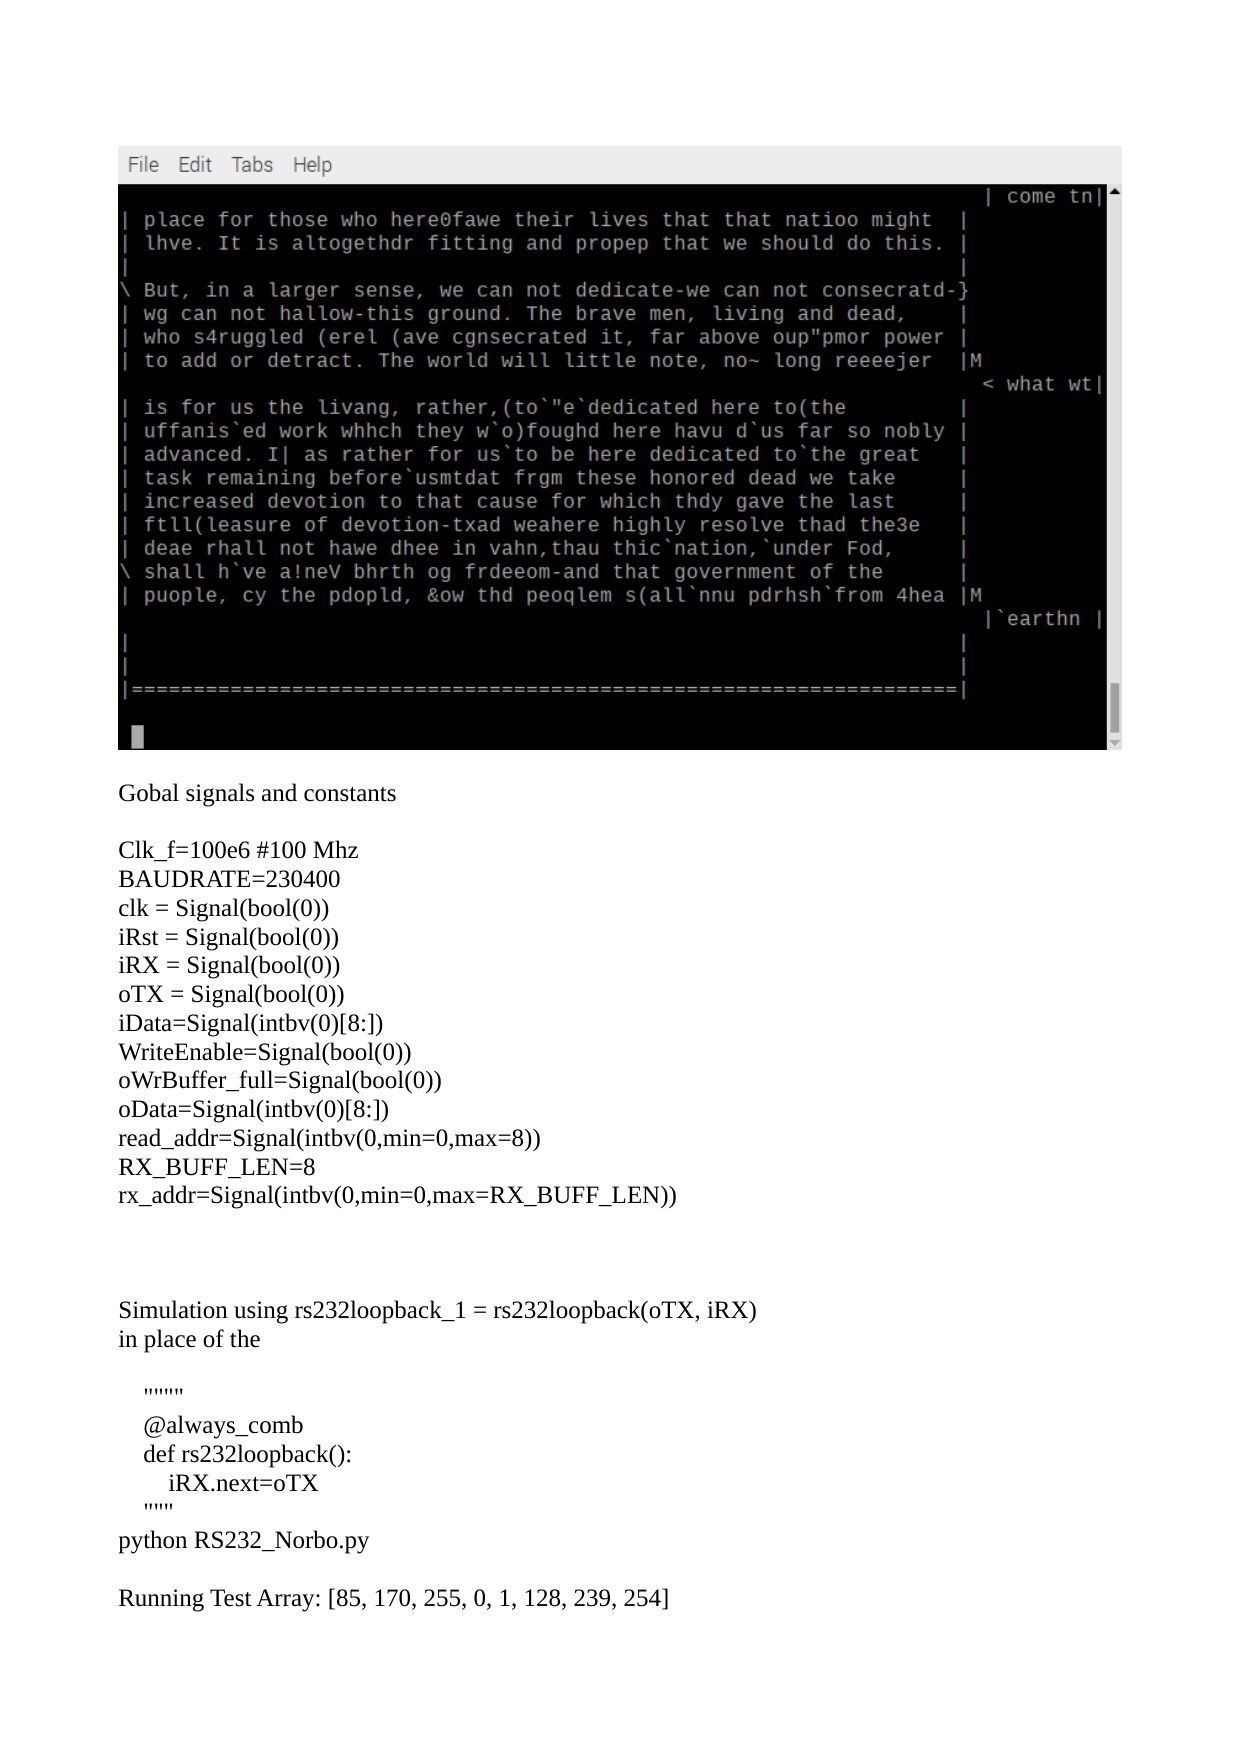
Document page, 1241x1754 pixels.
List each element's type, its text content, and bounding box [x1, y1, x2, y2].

picture [118, 146, 1123, 750]
text iData=Signal(intbv(0)[8:]) [118, 1008, 1122, 1037]
text iRX = Signal(bool(0)) [118, 950, 1122, 979]
text oTX = Signal(bool(0)) [118, 979, 1122, 1008]
text BAUDRATE=230400 [118, 864, 1122, 893]
text Simulation using rs232loopback_1 = rs232loopback(oTX, iRX) [118, 1295, 1122, 1324]
text Clk_f=100e6 #100 Mhz [118, 835, 1122, 864]
text iRX.next=oTX [118, 1468, 1122, 1497]
text Gobal signals and constants [118, 778, 1122, 807]
text """ [118, 1497, 1122, 1525]
text in place of the [118, 1324, 1122, 1353]
text """" [118, 1382, 1122, 1410]
text iRst = Signal(bool(0)) [118, 922, 1122, 950]
text clk = Signal(bool(0)) [118, 893, 1122, 922]
text def rs232loopback(): [118, 1439, 1122, 1468]
text WriteEnable=Signal(bool(0)) [118, 1037, 1122, 1065]
text read_addr=Signal(intbv(0,min=0,max=8)) [118, 1123, 1122, 1152]
text oWrBuffer_full=Signal(bool(0)) [118, 1065, 1122, 1094]
text @always_comb [118, 1410, 1122, 1439]
text RX_BUFF_LEN=8 [118, 1152, 1122, 1180]
text rx_addr=Signal(intbv(0,min=0,max=RX_BUFF_LEN)) [118, 1180, 1122, 1209]
text python RS232_Norbo.py [118, 1525, 1122, 1554]
text oData=Signal(intbv(0)[8:]) [118, 1094, 1122, 1123]
text Running Test Array: [85, 170, 255, 0, 1, 128, 239, 254] [118, 1583, 1122, 1612]
